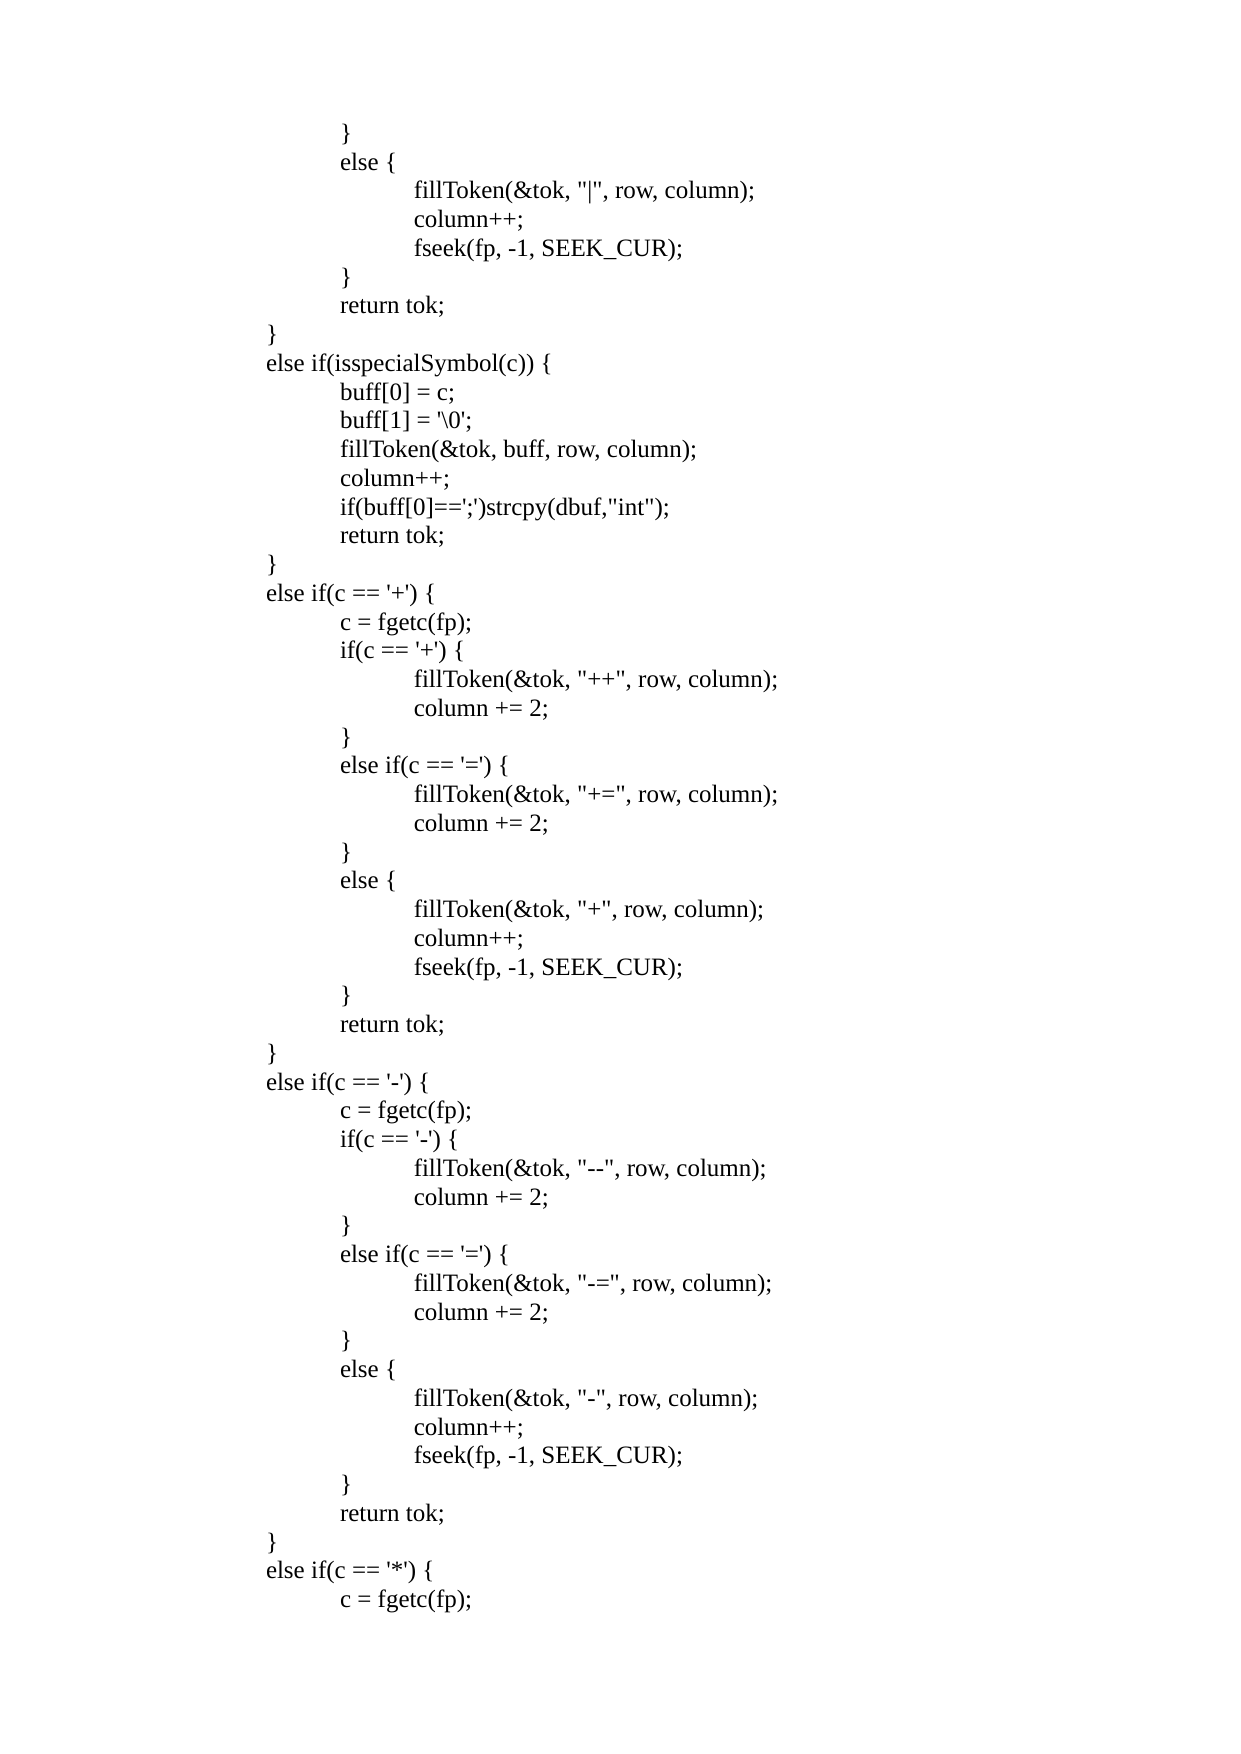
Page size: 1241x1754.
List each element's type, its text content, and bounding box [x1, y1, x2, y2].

text fillToken(&tok, "+", row, column); [118, 894, 1122, 923]
text } [118, 549, 1122, 578]
text else { [118, 1354, 1122, 1383]
text c = fgetc(fp); [118, 607, 1122, 636]
text else { [118, 866, 1122, 894]
text buff[0] = c; [118, 377, 1122, 406]
text } [118, 1326, 1122, 1354]
text else if(isspecialSymbol(c)) { [118, 348, 1122, 377]
text } [118, 1469, 1122, 1498]
text fillToken(&tok, buff, row, column); [118, 434, 1122, 463]
text else if(c == '-') { [118, 1067, 1122, 1096]
text column += 2; [118, 693, 1122, 722]
text if(c == '+') { [118, 636, 1122, 664]
text else { [118, 147, 1122, 176]
text } [118, 118, 1122, 147]
text if(c == '-') { [118, 1124, 1122, 1153]
text column += 2; [118, 1182, 1122, 1211]
text fillToken(&tok, "|", row, column); [118, 176, 1122, 204]
text return tok; [118, 1009, 1122, 1038]
text else if(c == '=') { [118, 751, 1122, 779]
text fillToken(&tok, "-=", row, column); [118, 1268, 1122, 1297]
text c = fgetc(fp); [118, 1584, 1122, 1613]
text fillToken(&tok, "-", row, column); [118, 1383, 1122, 1412]
text } [118, 262, 1122, 291]
text fillToken(&tok, "+=", row, column); [118, 779, 1122, 808]
text } [118, 981, 1122, 1009]
text column++; [118, 923, 1122, 952]
text fillToken(&tok, "++", row, column); [118, 664, 1122, 693]
text buff[1] = '\0'; [118, 406, 1122, 434]
text column += 2; [118, 1297, 1122, 1326]
text } [118, 1038, 1122, 1067]
text c = fgetc(fp); [118, 1096, 1122, 1124]
text else if(c == '+') { [118, 578, 1122, 607]
text return tok; [118, 291, 1122, 319]
text column++; [118, 1412, 1122, 1441]
text return tok; [118, 1498, 1122, 1527]
text } [118, 837, 1122, 866]
text fseek(fp, -1, SEEK_CUR); [118, 952, 1122, 981]
text column++; [118, 463, 1122, 492]
text } [118, 1527, 1122, 1556]
text column++; [118, 204, 1122, 233]
text else if(c == '=') { [118, 1239, 1122, 1268]
text fillToken(&tok, "--", row, column); [118, 1153, 1122, 1182]
text } [118, 319, 1122, 348]
text return tok; [118, 521, 1122, 549]
text fseek(fp, -1, SEEK_CUR); [118, 233, 1122, 262]
text fseek(fp, -1, SEEK_CUR); [118, 1441, 1122, 1469]
text column += 2; [118, 808, 1122, 837]
text } [118, 1211, 1122, 1239]
text if(buff[0]==';')strcpy(dbuf,"int"); [118, 492, 1122, 521]
text } [118, 722, 1122, 751]
text else if(c == '*') { [118, 1556, 1122, 1584]
